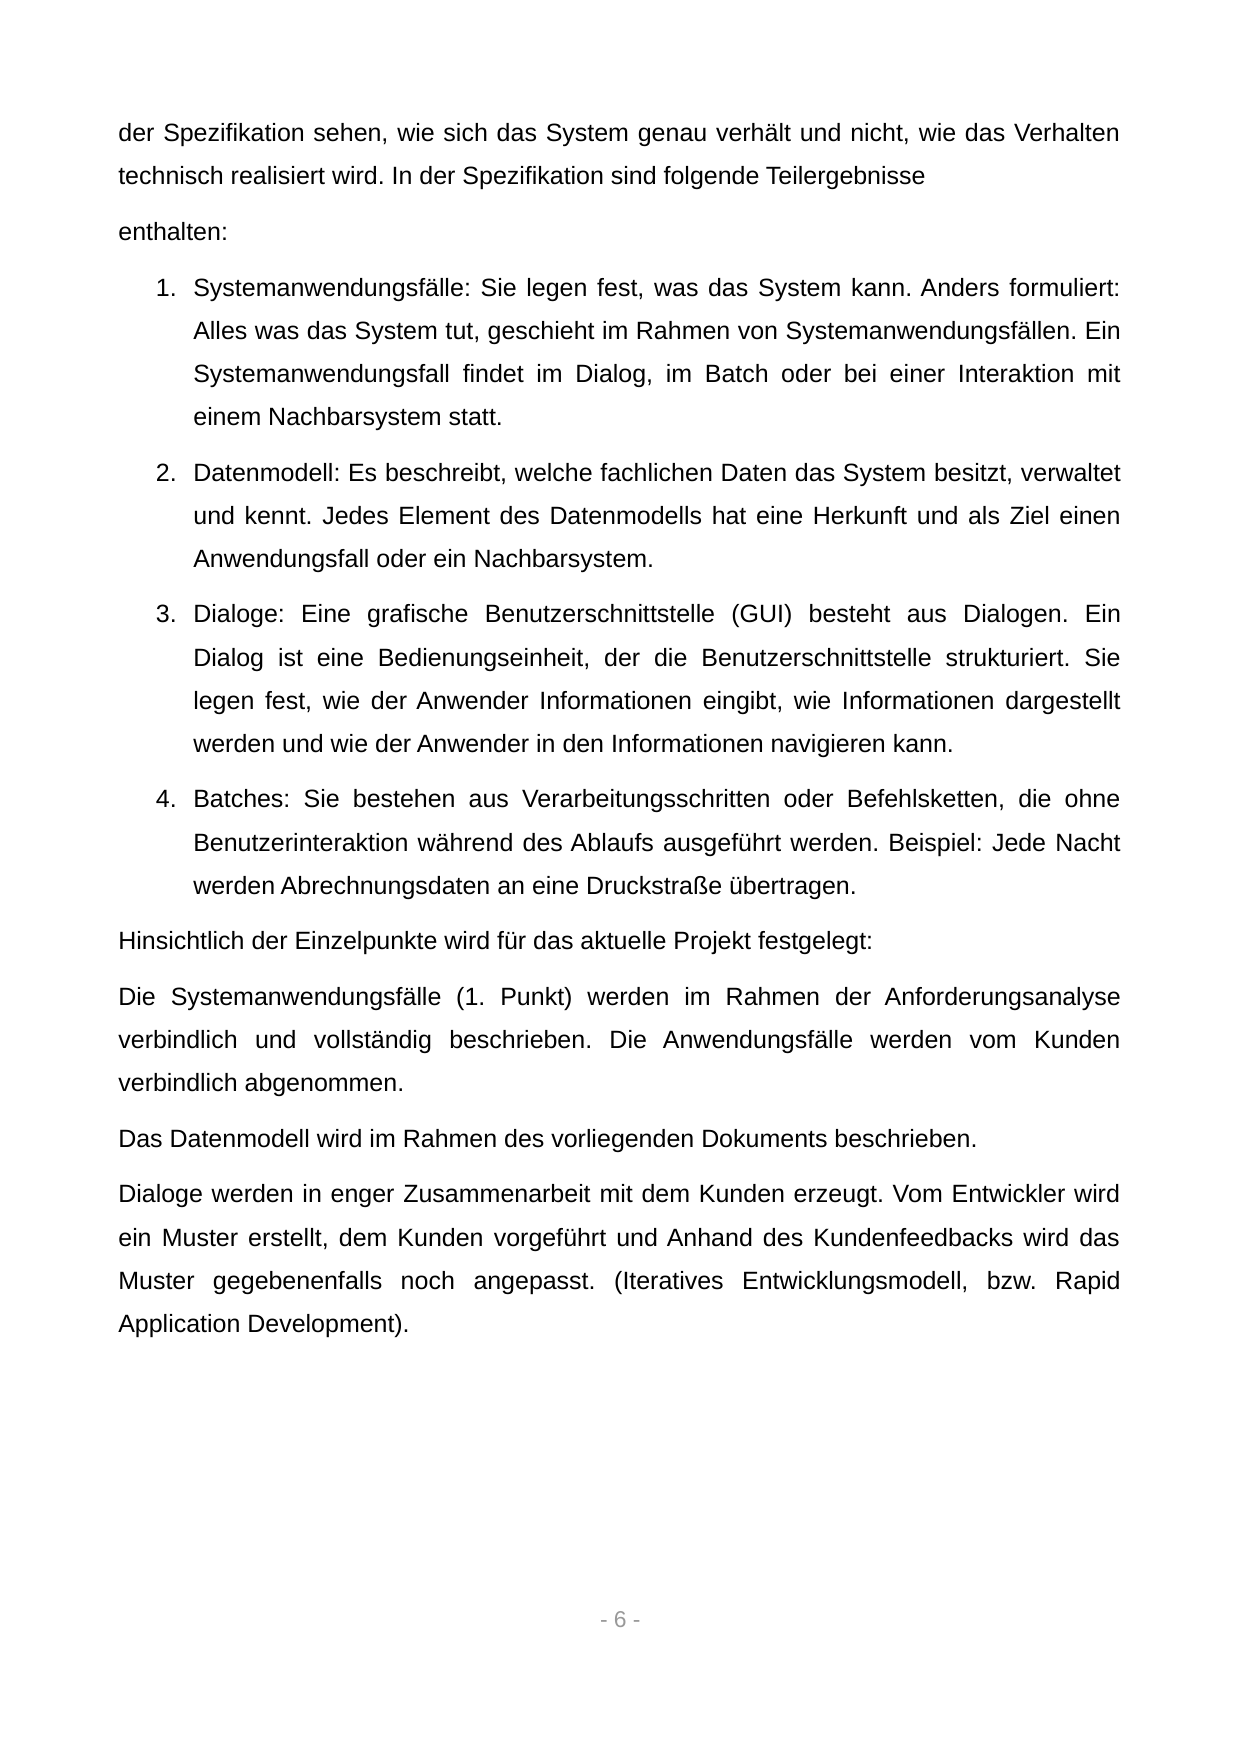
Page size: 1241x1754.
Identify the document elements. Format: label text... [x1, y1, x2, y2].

text Die Systemanwendungsfälle (1. Punkt) werden im Rahmen der Anforderungsanalyse verbindlich und vollständig beschrieben. Die Anwendungsfälle werden vom Kunden verbindlich abgenommen. [118, 982, 1122, 1097]
text Hinsichtlich der Einzelpunkte wird für das aktuelle Projekt festgelegt: [118, 926, 1122, 955]
list Dialoge: Eine grafische Benutzerschnittstelle (GUI) besteht aus Dialogen. Ein Dialog ist eine Bedienungseinheit, der die Benutzerschnittstelle strukturiert. Sie legen fest, wie der Anwender Informationen eingibt, wie Informationen dargestellt werden und wie der Anwender in den Informationen navigieren kann. [156, 599, 1122, 757]
list Datenmodell: Es beschreibt, welche fachlichen Daten das System besitzt, verwaltet und kennt. Jedes Element des Datenmodells hat eine Herkunft und als Ziel einen Anwendungsfall oder ein Nachbarsystem. [156, 457, 1122, 572]
text Dialoge werden in enger Zusammenarbeit mit dem Kunden erzeugt. Vom Entwickler wird ein Muster erstellt, dem Kunden vorgeführt und Anhand des Kundenfeedbacks wird das Muster gegebenenfalls noch angepasst. (Iteratives Entwicklungsmodell, bzw. Rapid Application Development). [118, 1179, 1122, 1337]
list Systemanwendungsfälle: Sie legen fest, was das System kann. Anders formuliert: Alles was das System tut, geschieht im Rahmen von Systemanwendungsfällen. Ein Systemanwendungsfall findet im Dialog, im Batch oder bei einer Interaktion mit einem Nachbarsystem statt. [156, 272, 1122, 431]
text der Spezifikation sehen, wie sich das System genau verhält und nicht, wie das Verhalten technisch realisiert wird. In der Spezifikation sind folgende Teilergebnisse [118, 118, 1122, 190]
text Das Datenmodell wird im Rahmen des vorliegenden Dokuments beschrieben. [118, 1124, 1122, 1152]
list Batches: Sie bestehen aus Verarbeitungsschritten oder Befehlsketten, die ohne Benutzerinteraktion während des Ablaufs ausgeführt werden. Beispiel: Jede Nacht werden Abrechnungsdaten an eine Druckstraße übertragen. [156, 784, 1122, 899]
text enthalten: [118, 217, 1122, 246]
